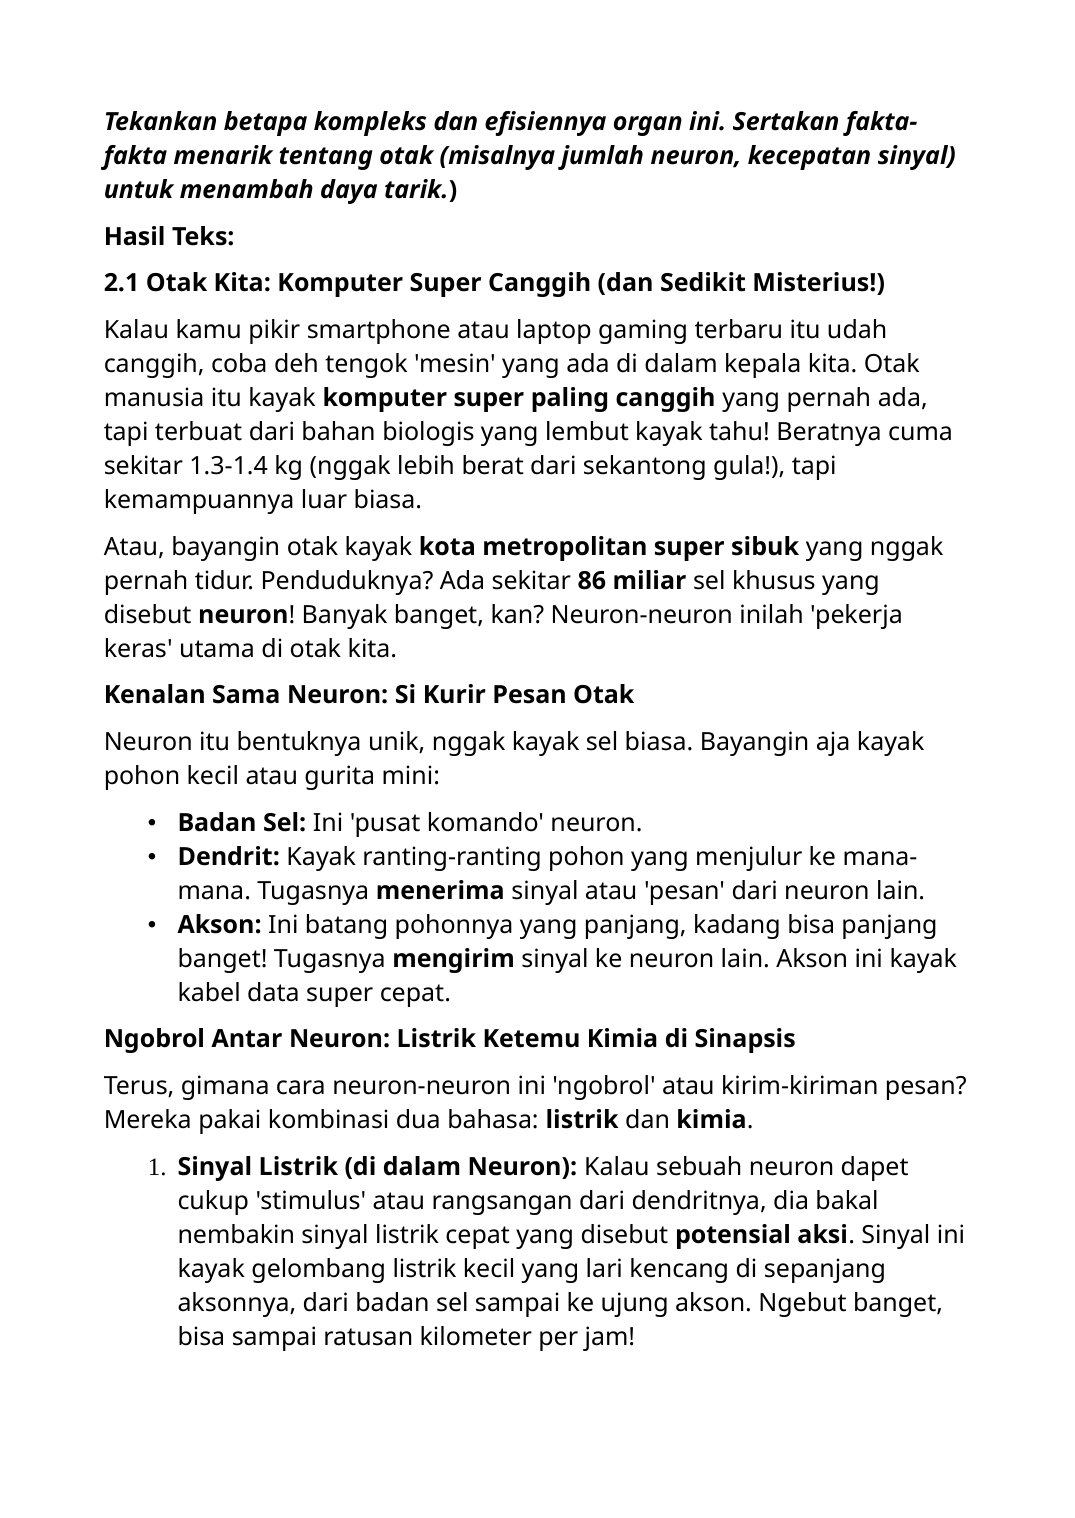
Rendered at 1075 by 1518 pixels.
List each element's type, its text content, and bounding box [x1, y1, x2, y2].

list Badan Sel: Ini 'pusat komando' neuron. [148, 804, 971, 838]
text Tekankan betapa kompleks dan efisiennya organ ini. Sertakan fakta-fakta menarik tentang otak (misalnya jumlah neuron, kecepatan sinyal) untuk menambah daya tarik.) [103, 103, 971, 206]
list Sinyal Listrik (di dalam Neuron): Kalau sebuah neuron dapet cukup 'stimulus' atau rangsangan dari dendritnya, dia bakal nembakin sinyal listrik cepat yang disebut potensial aksi. Sinyal ini kayak gelombang listrik kecil yang lari kencang di sepanjang aksonnya, dari badan sel sampai ke ujung akson. Ngebut banget, bisa sampai ratusan kilometer per jam! [148, 1148, 971, 1353]
text Atau, bayangin otak kayak kota metropolitan super sibuk yang nggak pernah tidur. Penduduknya? Ada sekitar 86 miliar sel khusus yang disebut neuron! Banyak banget, kan? Neuron-neuron inilah 'pekerja keras' utama di otak kita. [103, 528, 971, 664]
text Neuron itu bentuknya unik, nggak kayak sel biasa. Bayangin aja kayak pohon kecil atau gurita mini: [103, 723, 971, 792]
text Hasil Teks: [103, 218, 971, 252]
list Akson: Ini batang pohonnya yang panjang, kadang bisa panjang banget! Tugasnya mengirim sinyal ke neuron lain. Akson ini kayak kabel data super cepat. [148, 906, 971, 1008]
text 2.1 Otak Kita: Komputer Super Canggih (dan Sedikit Misterius!) [103, 265, 971, 299]
text Kalau kamu pikir smartphone atau laptop gaming terbaru itu udah canggih, coba deh tengok 'mesin' yang ada di dalam kepala kita. Otak manusia itu kayak komputer super paling canggih yang pernah ada, tapi terbuat dari bahan biologis yang lembut kayak tahu! Beratnya cuma sekitar 1.3-1.4 kg (nggak lebih berat dari sekantong gula!), tapi kemampuannya luar biasa. [103, 311, 971, 516]
text Ngobrol Antar Neuron: Listrik Ketemu Kimia di Sinapsis [103, 1021, 971, 1055]
list Dendrit: Kayak ranting-ranting pohon yang menjulur ke mana-mana. Tugasnya menerima sinyal atau 'pesan' dari neuron lain. [148, 838, 971, 906]
text Terus, gimana cara neuron-neuron ini 'ngobrol' atau kirim-kiriman pesan? Mereka pakai kombinasi dua bahasa: listrik dan kimia. [103, 1068, 971, 1136]
text Kenalan Sama Neuron: Si Kurir Pesan Otak [103, 677, 971, 711]
